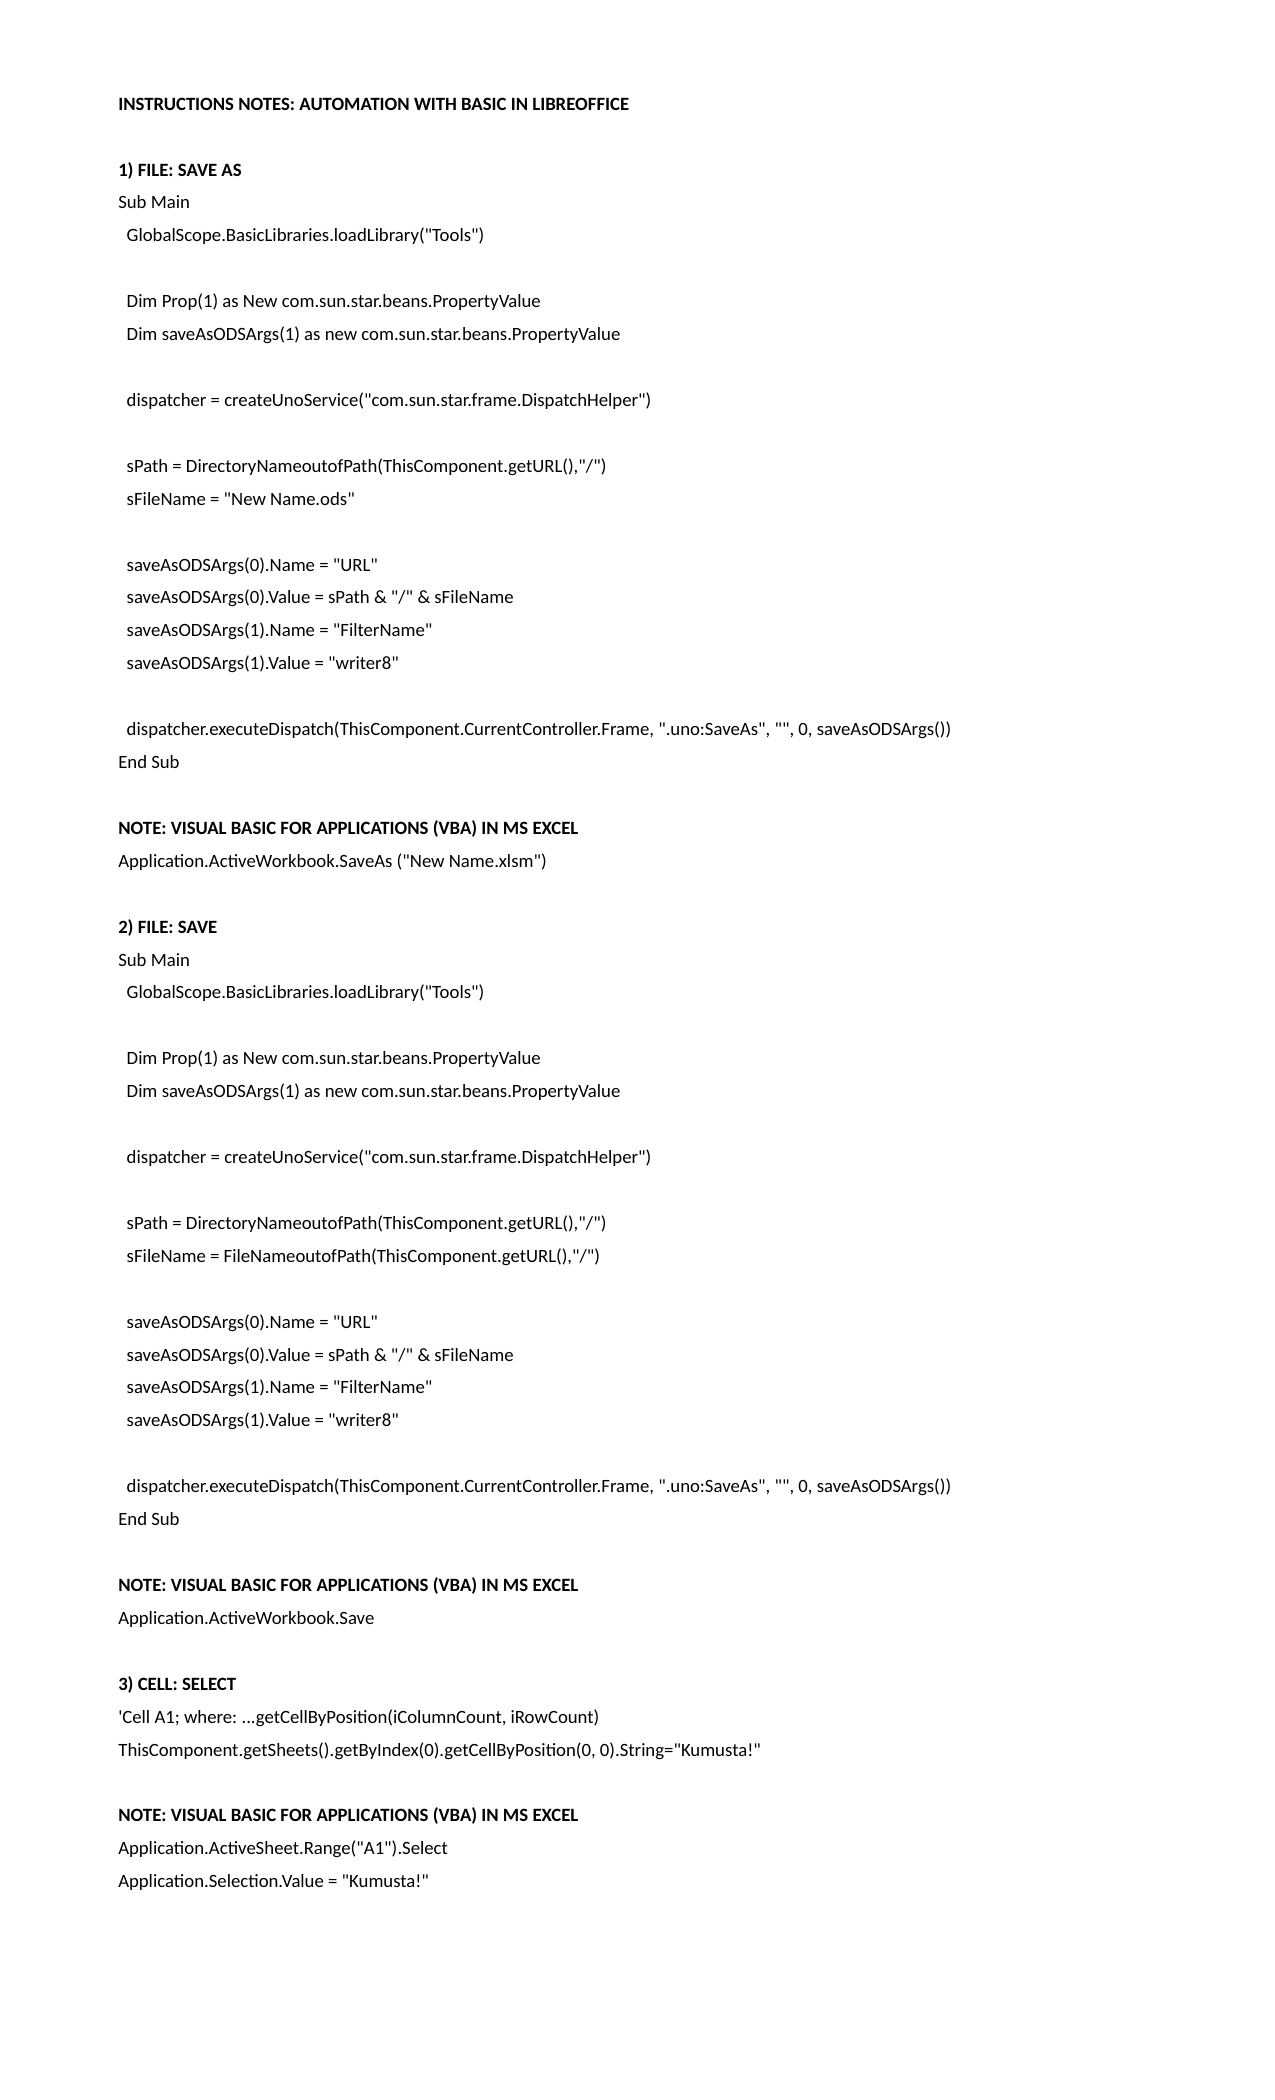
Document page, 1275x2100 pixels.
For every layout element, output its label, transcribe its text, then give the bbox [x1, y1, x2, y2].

text sPath = DirectoryNameoutofPath(ThisComponent.getURL(),"/") [118, 454, 1216, 477]
text dispatcher.executeDispatch(ThisComponent.CurrentController.Frame, ".uno:SaveAs", "", 0, saveAsODSArgs()) [118, 1474, 1216, 1497]
text saveAsODSArgs(0).Name = "URL" [118, 553, 1216, 576]
text 2) FILE: SAVE [118, 915, 1216, 938]
text GlobalScope.BasicLibraries.loadLibrary("Tools") [118, 981, 1216, 1004]
text INSTRUCTIONS NOTES: AUTOMATION WITH BASIC IN LIBREOFFICE [118, 92, 1216, 115]
text 'Cell A1; where: ...getCellByPosition(iColumnCount, iRowCount) [118, 1705, 1216, 1728]
text Sub Main [118, 191, 1216, 214]
text Application.ActiveWorkbook.Save [118, 1606, 1216, 1629]
text NOTE: VISUAL BASIC FOR APPLICATIONS (VBA) IN MS EXCEL [118, 816, 1216, 839]
text saveAsODSArgs(0).Name = "URL" [118, 1310, 1216, 1333]
text saveAsODSArgs(0).Value = sPath & "/" & sFileName [118, 1343, 1216, 1366]
text Application.ActiveWorkbook.SaveAs ("New Name.xlsm") [118, 849, 1216, 872]
text ThisComponent.getSheets().getByIndex(0).getCellByPosition(0, 0).String="Kumusta!" [118, 1738, 1216, 1761]
text dispatcher = createUnoService("com.sun.star.frame.DispatchHelper") [118, 1145, 1216, 1168]
text GlobalScope.BasicLibraries.loadLibrary("Tools") [118, 224, 1216, 247]
text saveAsODSArgs(0).Value = sPath & "/" & sFileName [118, 586, 1216, 609]
text Application.Selection.Value = "Kumusta!" [118, 1869, 1216, 1892]
text Application.ActiveSheet.Range("A1").Select [118, 1837, 1216, 1859]
text sFileName = FileNameoutofPath(ThisComponent.getURL(),"/") [118, 1244, 1216, 1267]
text Dim Prop(1) as New com.sun.star.beans.PropertyValue [118, 1047, 1216, 1069]
text NOTE: VISUAL BASIC FOR APPLICATIONS (VBA) IN MS EXCEL [118, 1804, 1216, 1827]
text 3) CELL: SELECT [118, 1672, 1216, 1695]
text saveAsODSArgs(1).Name = "FilterName" [118, 1376, 1216, 1399]
text Sub Main [118, 948, 1216, 971]
text dispatcher = createUnoService("com.sun.star.frame.DispatchHelper") [118, 388, 1216, 411]
text saveAsODSArgs(1).Name = "FilterName" [118, 619, 1216, 642]
text End Sub [118, 1507, 1216, 1530]
text Dim Prop(1) as New com.sun.star.beans.PropertyValue [118, 289, 1216, 312]
text NOTE: VISUAL BASIC FOR APPLICATIONS (VBA) IN MS EXCEL [118, 1573, 1216, 1596]
text Dim saveAsODSArgs(1) as new com.sun.star.beans.PropertyValue [118, 322, 1216, 345]
text sPath = DirectoryNameoutofPath(ThisComponent.getURL(),"/") [118, 1211, 1216, 1234]
text saveAsODSArgs(1).Value = "writer8" [118, 652, 1216, 674]
text dispatcher.executeDispatch(ThisComponent.CurrentController.Frame, ".uno:SaveAs", "", 0, saveAsODSArgs()) [118, 717, 1216, 740]
text saveAsODSArgs(1).Value = "writer8" [118, 1409, 1216, 1432]
text Dim saveAsODSArgs(1) as new com.sun.star.beans.PropertyValue [118, 1079, 1216, 1102]
text sFileName = "New Name.ods" [118, 487, 1216, 510]
text End Sub [118, 750, 1216, 773]
text 1) FILE: SAVE AS [118, 158, 1216, 181]
